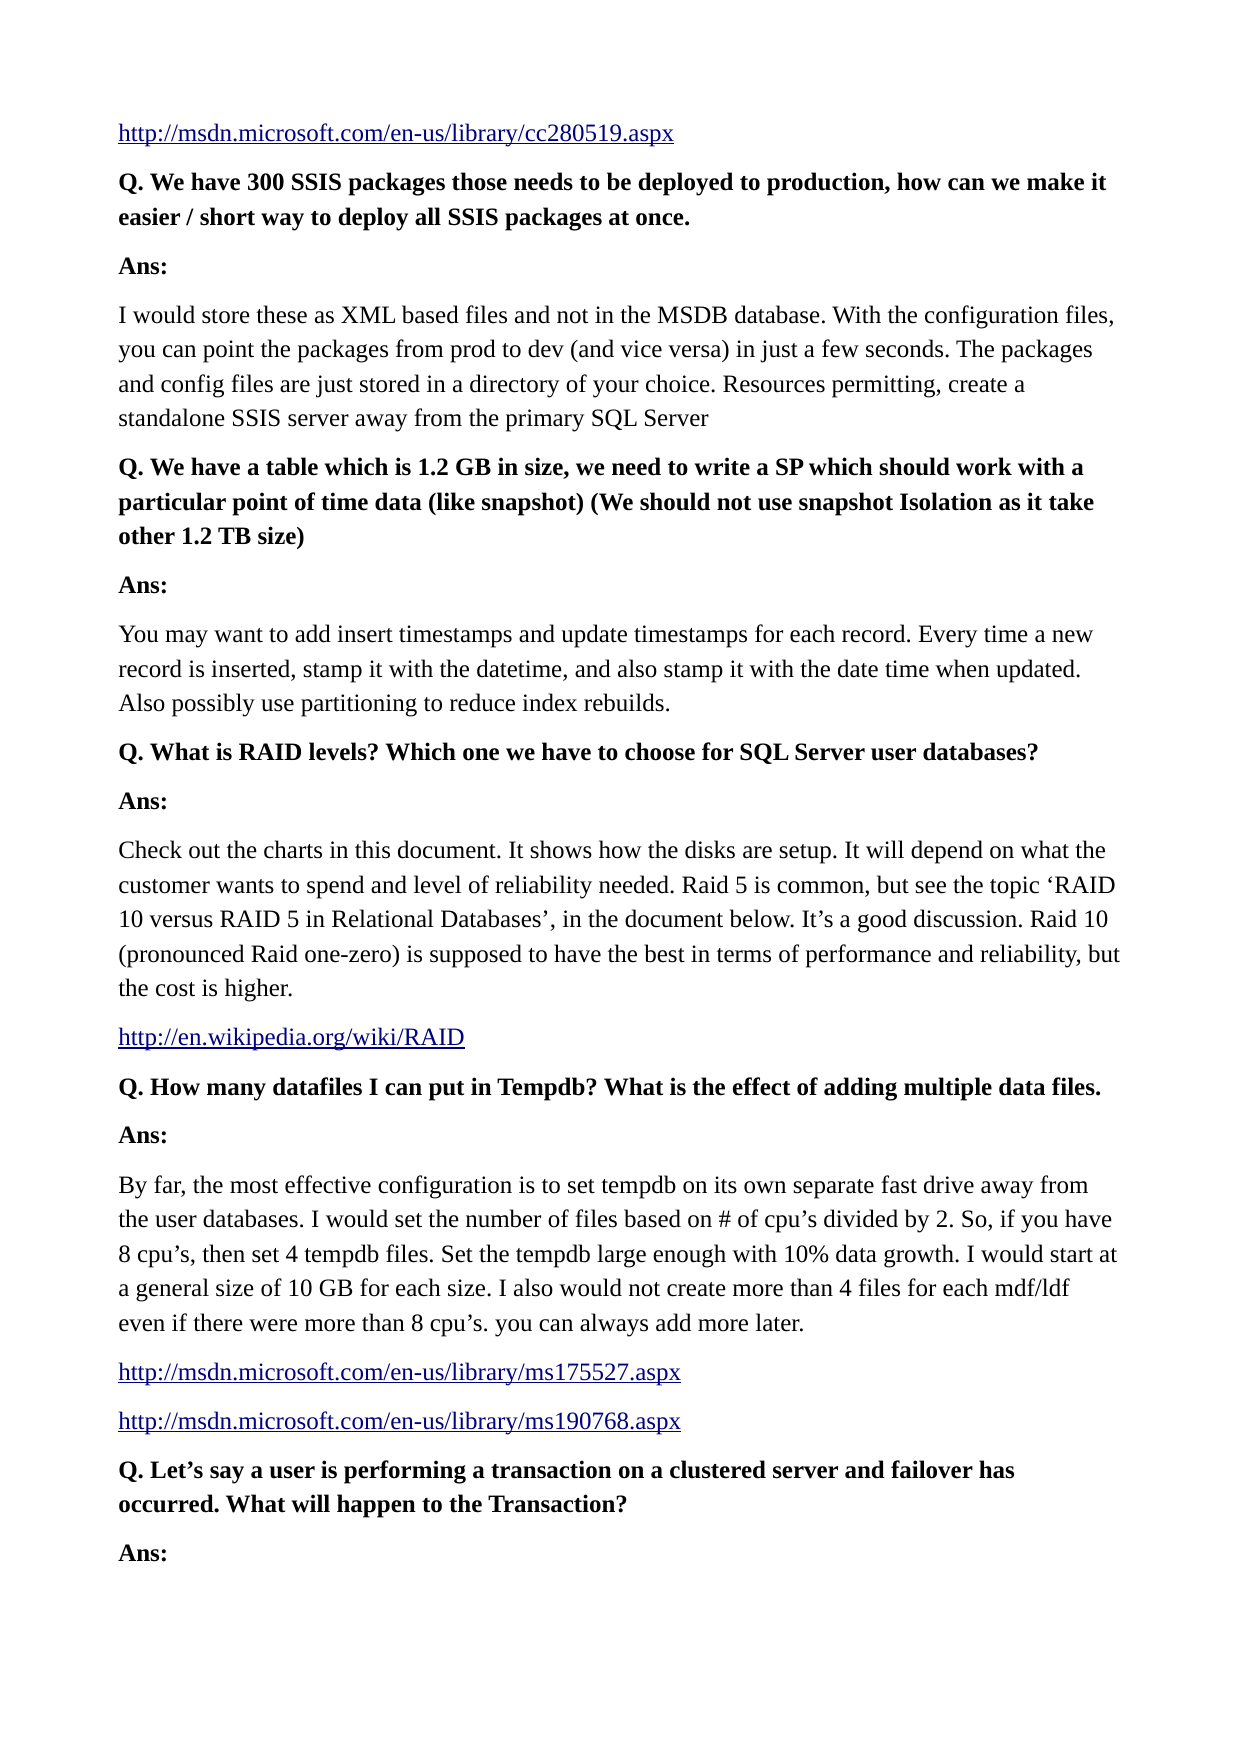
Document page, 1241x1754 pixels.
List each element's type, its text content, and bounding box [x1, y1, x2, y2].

text Q. We have a table which is 1.2 GB in size, we need to write a SP which should work with a particular point of time data (like snapshot) (We should not use snapshot Isolation as it take other 1.2 TB size) [118, 452, 1122, 550]
text http://msdn.microsoft.com/en-us/library/cc280519.aspx [118, 118, 1122, 147]
text http://msdn.microsoft.com/en-us/library/ms175527.aspx [118, 1357, 1122, 1385]
text Ans: [118, 1538, 1122, 1567]
text Check out the charts in this document. It shows how the disks are setup. It will depend on what the customer wants to spend and level of reliability needed. Raid 5 is common, but see the topic ‘RAID 10 versus RAID 5 in Relational Databases’, in the document below. It’s a good discussion. Raid 10 (pronounced Raid one-zero) is supposed to have the best in terms of performance and reliability, but the cost is higher. [118, 836, 1122, 1002]
text http://en.wikipedia.org/wiki/RAID [118, 1022, 1122, 1051]
text Ans: [118, 1121, 1122, 1149]
text Ans: [118, 786, 1122, 815]
text Q. How many datafiles I can put in Tempdb? What is the effect of adding multiple data files. [118, 1072, 1122, 1100]
text Ans: [118, 251, 1122, 279]
text By far, the most effective configuration is to set tempdb on its own separate fast drive away from the user databases. I would set the number of files based on # of cpu’s divided by 2. So, if you have 8 cpu’s, then set 4 tempdb files. Set the tempdb large enough with 10% data growth. I would start at a general size of 10 GB for each size. I also would not create more than 4 files for each mdf/ldf even if there were more than 8 cpu’s. you can always add more later. [118, 1170, 1122, 1336]
text I would store these as XML based files and not in the MSDB database. With the configuration files, you can point the packages from prod to dev (and vice versa) in just a few seconds. The packages and config files are just stored in a directory of your choice. Resources permitting, create a standalone SSIS server away from the primary SQL Server [118, 300, 1122, 432]
text Q. Let’s say a user is performing a transaction on a clustered server and failover has occurred. What will happen to the Transaction? [118, 1455, 1122, 1518]
text Ans: [118, 570, 1122, 599]
text http://msdn.microsoft.com/en-us/library/ms190768.aspx [118, 1406, 1122, 1434]
text Q. We have 300 SSIS packages those needs to be deployed to production, how can we make it easier / short way to deploy all SSIS packages at once. [118, 167, 1122, 230]
text Q. What is RAID levels? Which one we have to choose for SQL Server user databases? [118, 737, 1122, 766]
text You may want to add insert timestamps and update timestamps for each record. Every time a new record is inserted, stamp it with the datetime, and also stamp it with the date time when updated. Also possibly use partitioning to reduce index rebuilds. [118, 619, 1122, 717]
